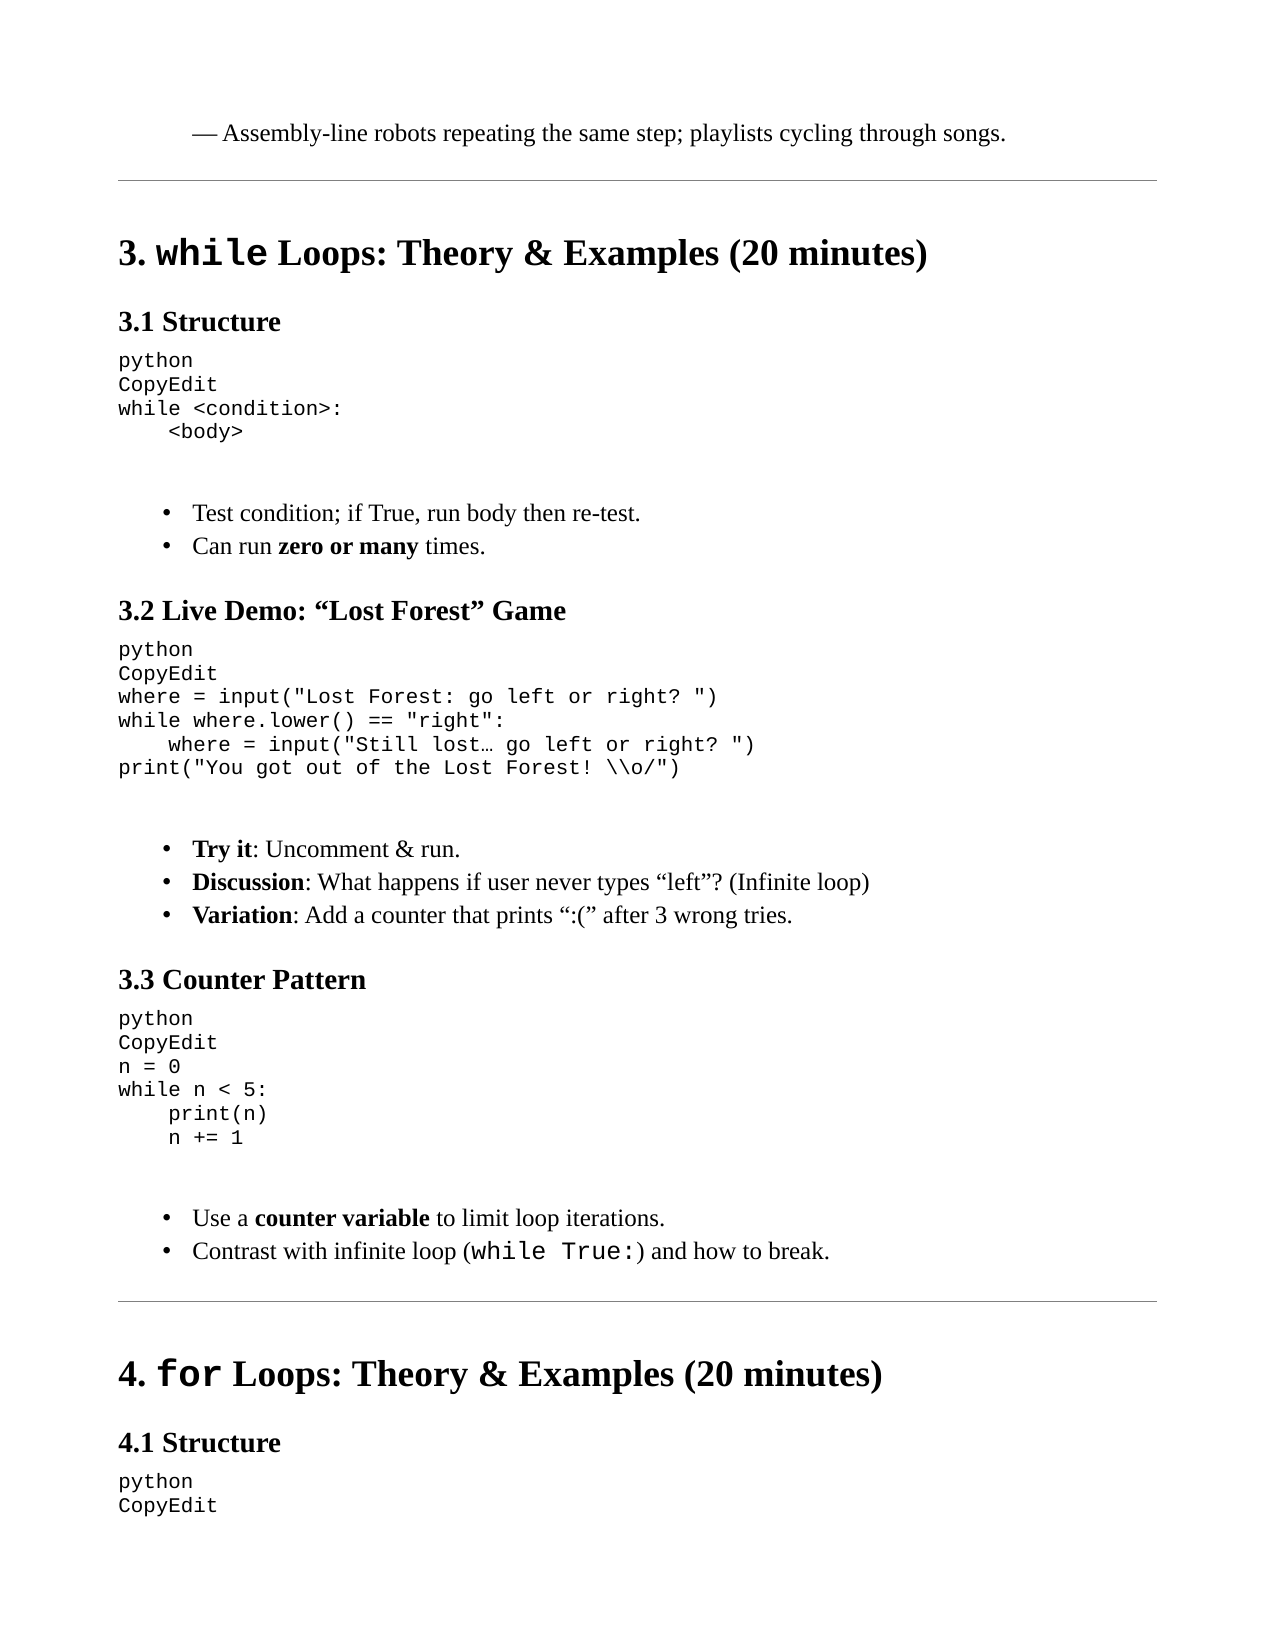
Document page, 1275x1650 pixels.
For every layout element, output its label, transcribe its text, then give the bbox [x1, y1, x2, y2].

text n += 1 [118, 1127, 1157, 1150]
text n = 0 [118, 1056, 1157, 1079]
subtitle 4.1 Structure [118, 1425, 1157, 1458]
text where = input("Still lost… go left or right? ") [118, 734, 1157, 757]
list Use a counter variable to limit loop iterations. [162, 1203, 1157, 1232]
text CopyEdit [118, 1032, 1157, 1056]
text print("You got out of the Lost Forest! \\o/") [118, 757, 1157, 781]
list Contrast with infinite loop (while True:) and how to break. [162, 1236, 1157, 1267]
subtitle 4. for Loops: Theory & Examples (20 minutes) [118, 1352, 1157, 1398]
list ― Assembly-line robots repeating the same step; playlists cycling through songs. [162, 118, 1157, 147]
text CopyEdit [118, 374, 1157, 397]
text python [118, 1471, 1157, 1494]
subtitle 3.2 Live Demo: “Lost Forest” Game [118, 593, 1157, 627]
text print(n) [118, 1103, 1157, 1127]
subtitle 3.3 Counter Pattern [118, 962, 1157, 996]
text while <condition>: [118, 397, 1157, 421]
subtitle 3.1 Structure [118, 304, 1157, 338]
text while where.lower() == "right": [118, 710, 1157, 734]
list Discussion: What happens if user never types “left”? (Infinite loop) [162, 867, 1157, 896]
text python [118, 350, 1157, 374]
subtitle 3. while Loops: Theory & Examples (20 minutes) [118, 231, 1157, 277]
text python [118, 1008, 1157, 1032]
text CopyEdit [118, 1494, 1157, 1518]
text while n < 5: [118, 1079, 1157, 1103]
text <body> [118, 421, 1157, 445]
list Variation: Add a counter that prints “:(” after 3 wrong tries. [162, 900, 1157, 929]
list Try it: Uncomment & run. [162, 834, 1157, 863]
text where = input("Lost Forest: go left or right? ") [118, 686, 1157, 710]
text CopyEdit [118, 663, 1157, 686]
list Test condition; if True, run body then re-test. [162, 498, 1157, 527]
list Can run zero or many times. [162, 531, 1157, 560]
text python [118, 639, 1157, 663]
